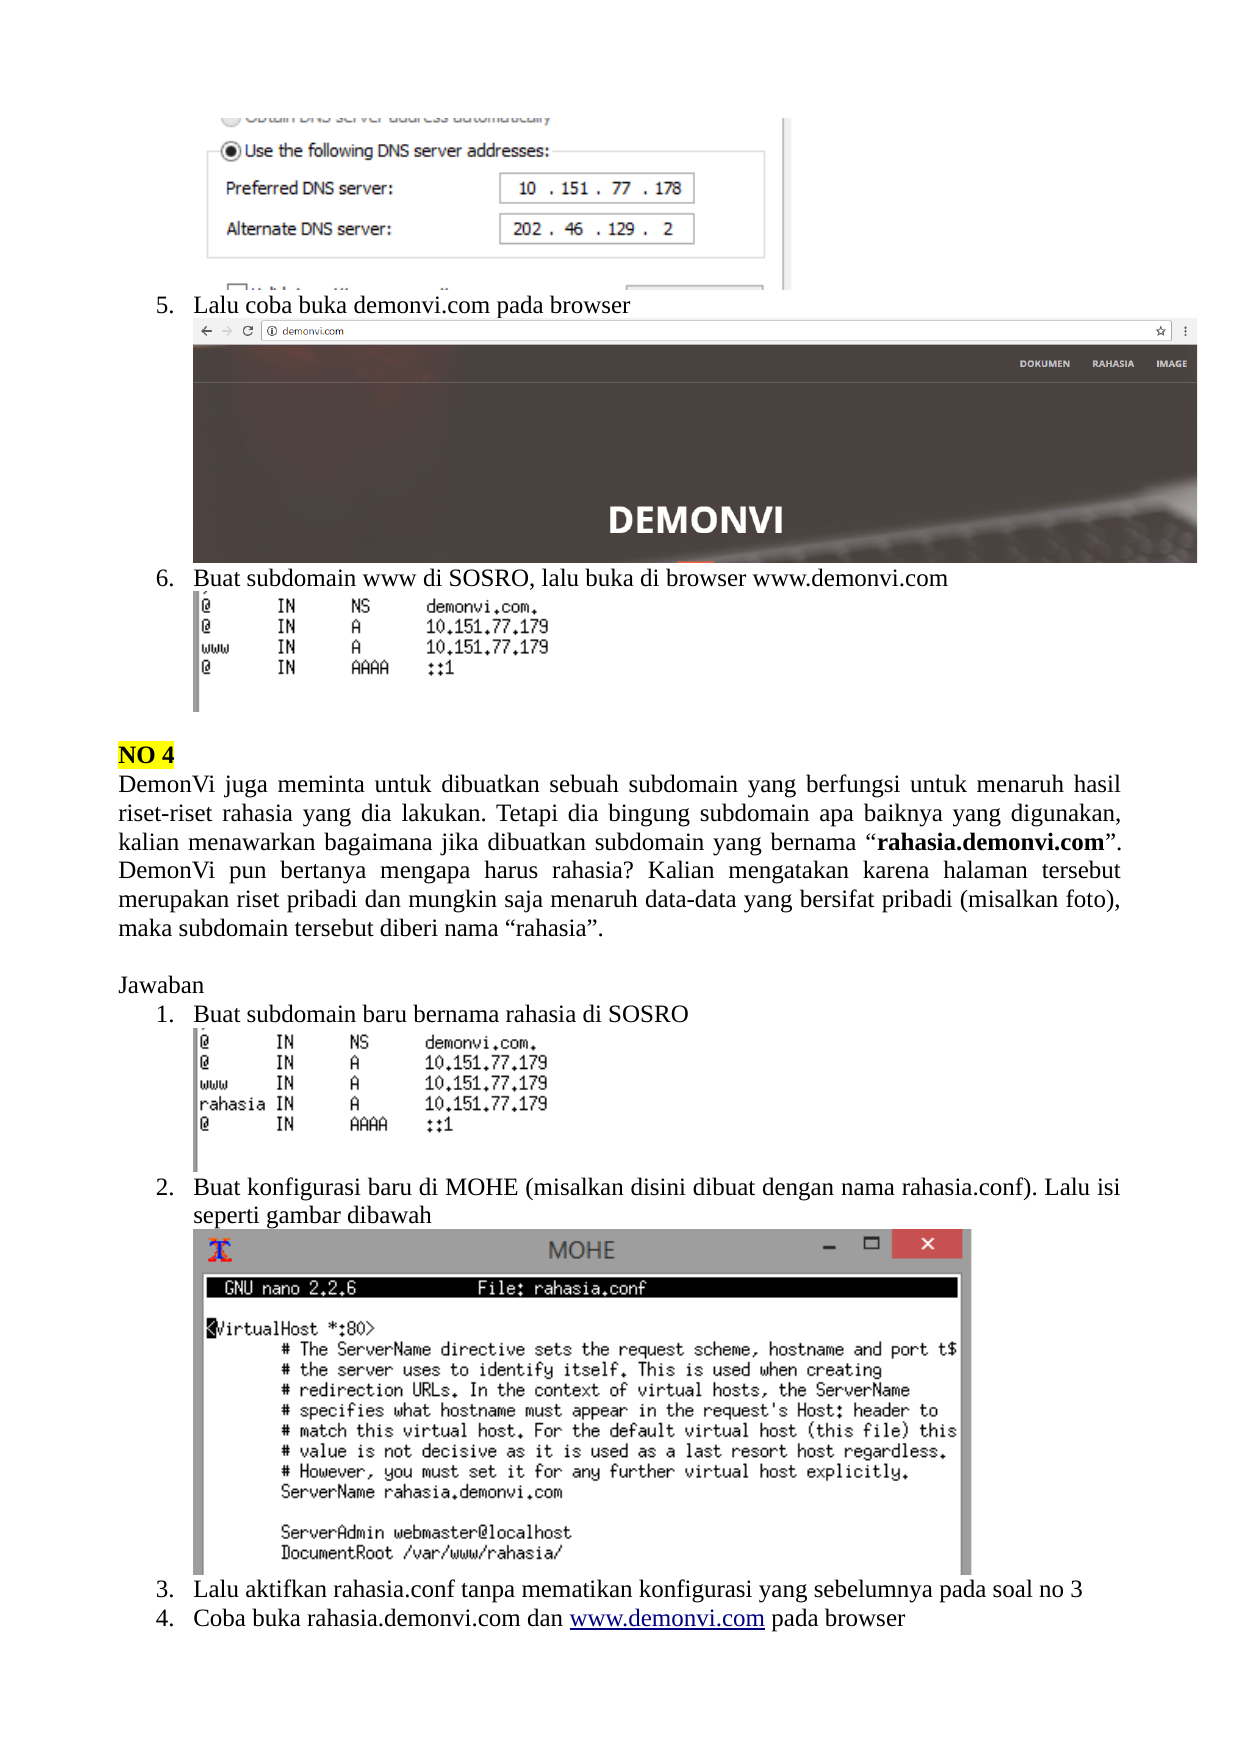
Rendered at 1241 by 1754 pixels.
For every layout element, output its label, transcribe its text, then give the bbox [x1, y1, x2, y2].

list Coba buka rahasia.demonvi.com dan www.demonvi.com pada browser [156, 1603, 1122, 1632]
text NO 4 [118, 741, 1122, 769]
list Buat subdomain www di SOSRO, lalu buka di browser www.demonvi.com [156, 563, 1122, 591]
list Buat konfigurasi baru di MOHE (misalkan disini dibuat dengan nama rahasia.conf). Lalu isi seperti gambar dibawah [156, 1172, 1122, 1229]
list Lalu aktifkan rahasia.conf tanpa mematikan konfigurasi yang sebelumnya pada soal no 3 [156, 1574, 1122, 1603]
list Buat subdomain baru bernama rahasia di SOSRO [156, 999, 1122, 1028]
text Jawaban [118, 971, 1122, 999]
text DemonVi juga meminta untuk dibuatkan sebuah subdomain yang berfungsi untuk menaruh hasil riset-riset rahasia yang dia lakukan. Tetapi dia bingung subdomain apa baiknya yang digunakan, kalian menawarkan bagaimana jika dibuatkan subdomain yang bernama “rahasia.demonvi.com”. DemonVi pun bertanya mengapa harus rahasia? Kalian mengatakan karena halaman tersebut merupakan riset pribadi dan mungkin saja menaruh data-data yang bersifat pribadi (misalkan foto), maka subdomain tersebut diberi nama “rahasia”. [118, 769, 1122, 942]
list Lalu coba buka demonvi.com pada browser [156, 290, 1122, 319]
